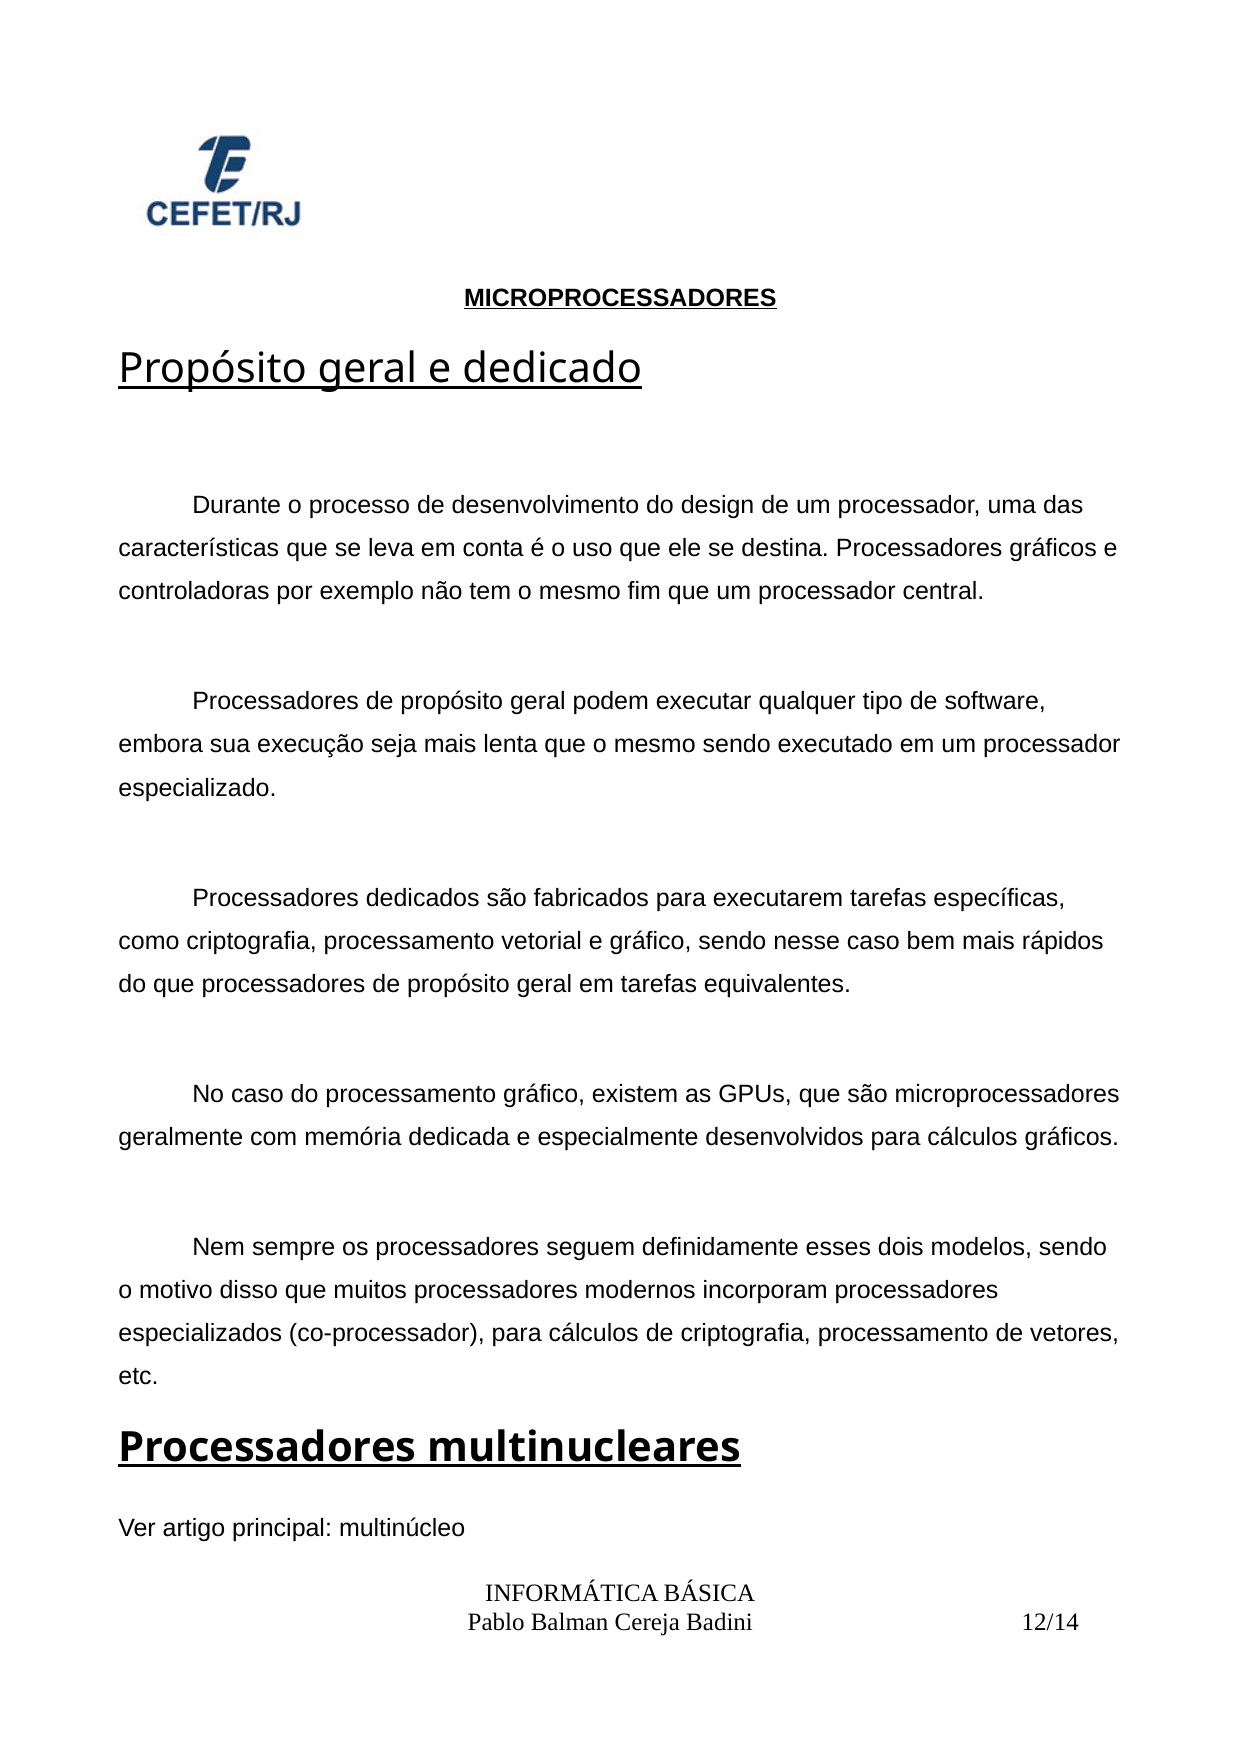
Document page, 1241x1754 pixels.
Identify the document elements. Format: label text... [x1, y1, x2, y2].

picture [129, 125, 318, 238]
text Ver artigo principal: multinúcleo [118, 1513, 1122, 1542]
text Processadores dedicados são fabricados para executarem tarefas específicas, como criptografia, processamento vetorial e gráfico, sendo nesse caso bem mais rápidos do que processadores de propósito geral em tarefas equivalentes. [118, 883, 1122, 998]
text Processadores de propósito geral podem executar qualquer tipo de software, embora sua execução seja mais lenta que o mesmo sendo executado em um processador especializado. [118, 686, 1122, 801]
text MICROPROCESSADORES [118, 283, 1122, 312]
text No caso do processamento gráfico, existem as GPUs, que são microprocessadores geralmente com memória dedicada e especialmente desenvolvidos para cálculos gráficos. [118, 1079, 1122, 1151]
text Nem sempre os processadores seguem definidamente esses dois modelos, sendo o motivo disso que muitos processadores modernos incorporam processadores especializados (co-processador), para cálculos de criptografia, processamento de vetores, etc. [118, 1232, 1122, 1390]
text Propósito geral e dedicado [118, 338, 1122, 395]
text Durante o processo de desenvolvimento do design de um processador, uma das características que se leva em conta é o uso que ele se destina. Processadores gráficos e controladoras por exemplo não tem o mesmo fim que um processador central. [118, 490, 1122, 605]
text Processadores multinucleares [118, 1416, 1122, 1473]
